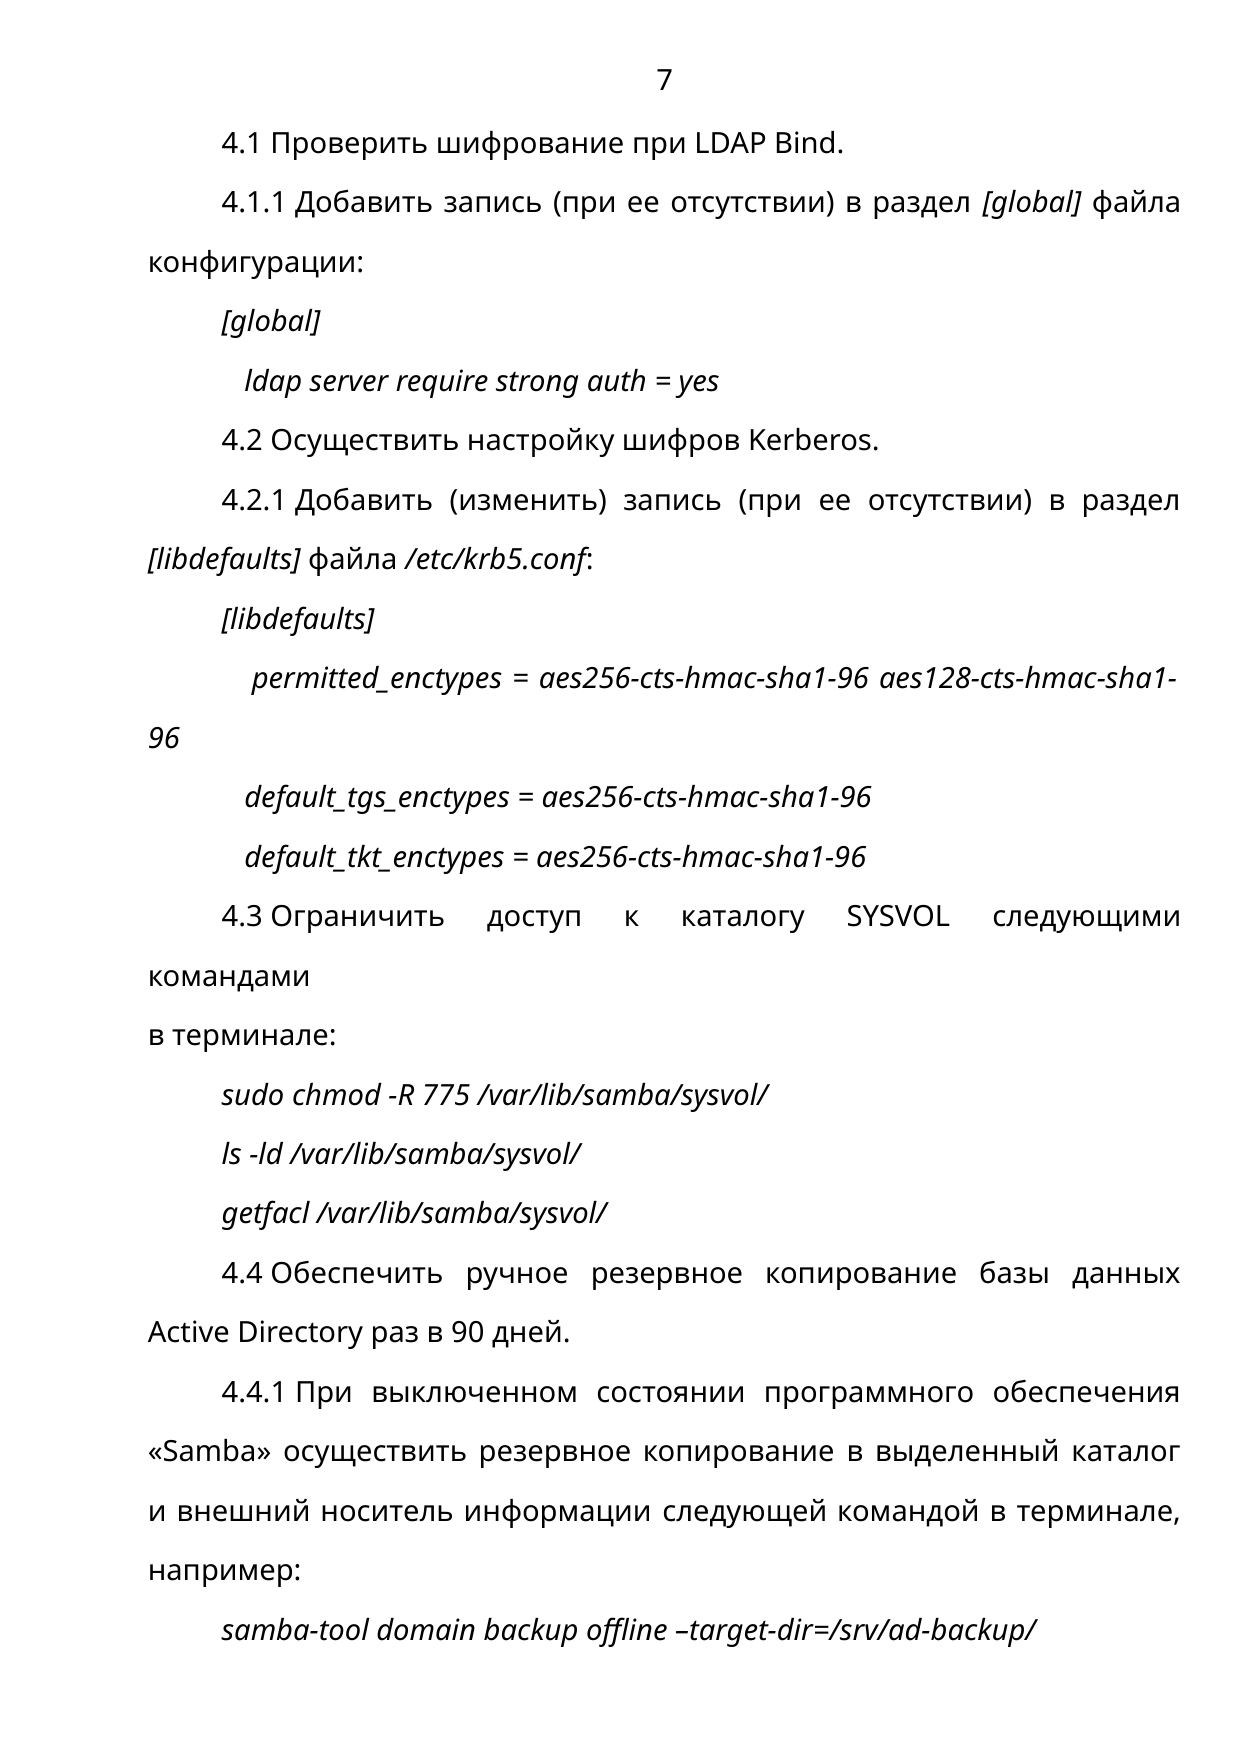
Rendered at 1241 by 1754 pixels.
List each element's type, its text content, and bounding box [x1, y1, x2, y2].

text getfacl /var/lib/samba/sysvol/ [148, 1193, 1181, 1232]
text permitted_enctypes = aes256-cts-hmac-sha1-96 aes128-cts-hmac-sha1-96 [148, 657, 1181, 757]
text default_tgs_enctypes = aes256-cts-hmac-sha1-96 [148, 776, 1181, 816]
text default_tkt_enctypes = aes256-cts-hmac-sha1-96 [148, 836, 1181, 876]
text [libdefaults] [148, 598, 1181, 638]
text 4.1.1 Добавить запись (при ее отсутствии) в раздел [global] файла конфигурации: [148, 182, 1181, 281]
text 4.2 Осуществить настройку шифров Kerberos. [148, 419, 1181, 459]
text samba-tool domain backup offline –target-dir=/srv/ad-backup/ [148, 1609, 1181, 1649]
text 4.3 Ограничить доступ к каталогу SYSVOL следующими командами в терминале: [148, 895, 1181, 1054]
text sudo chmod -R 775 /var/lib/samba/sysvol/ [148, 1074, 1181, 1113]
text 4.4.1 При выключенном состоянии программного обеспечения «Samba» осуществить резервное копирование в выделенный каталог и внешний носитель информации следующей командой в терминале, например: [148, 1371, 1181, 1589]
text ldap server require strong auth = yes [148, 360, 1181, 400]
text 4.2.1 Добавить (изменить) запись (при ее отсутствии) в раздел [libdefaults] файла /etc/krb5.conf: [148, 479, 1181, 578]
text 4.1 Проверить шифрование при LDAP Bind. [148, 122, 1181, 162]
text 4.4 Обеспечить ручное резервное копирование базы данных Active Directory раз в 90 дней. [148, 1252, 1181, 1351]
text ls -ld /var/lib/samba/sysvol/ [148, 1133, 1181, 1173]
text [global] [148, 301, 1181, 340]
